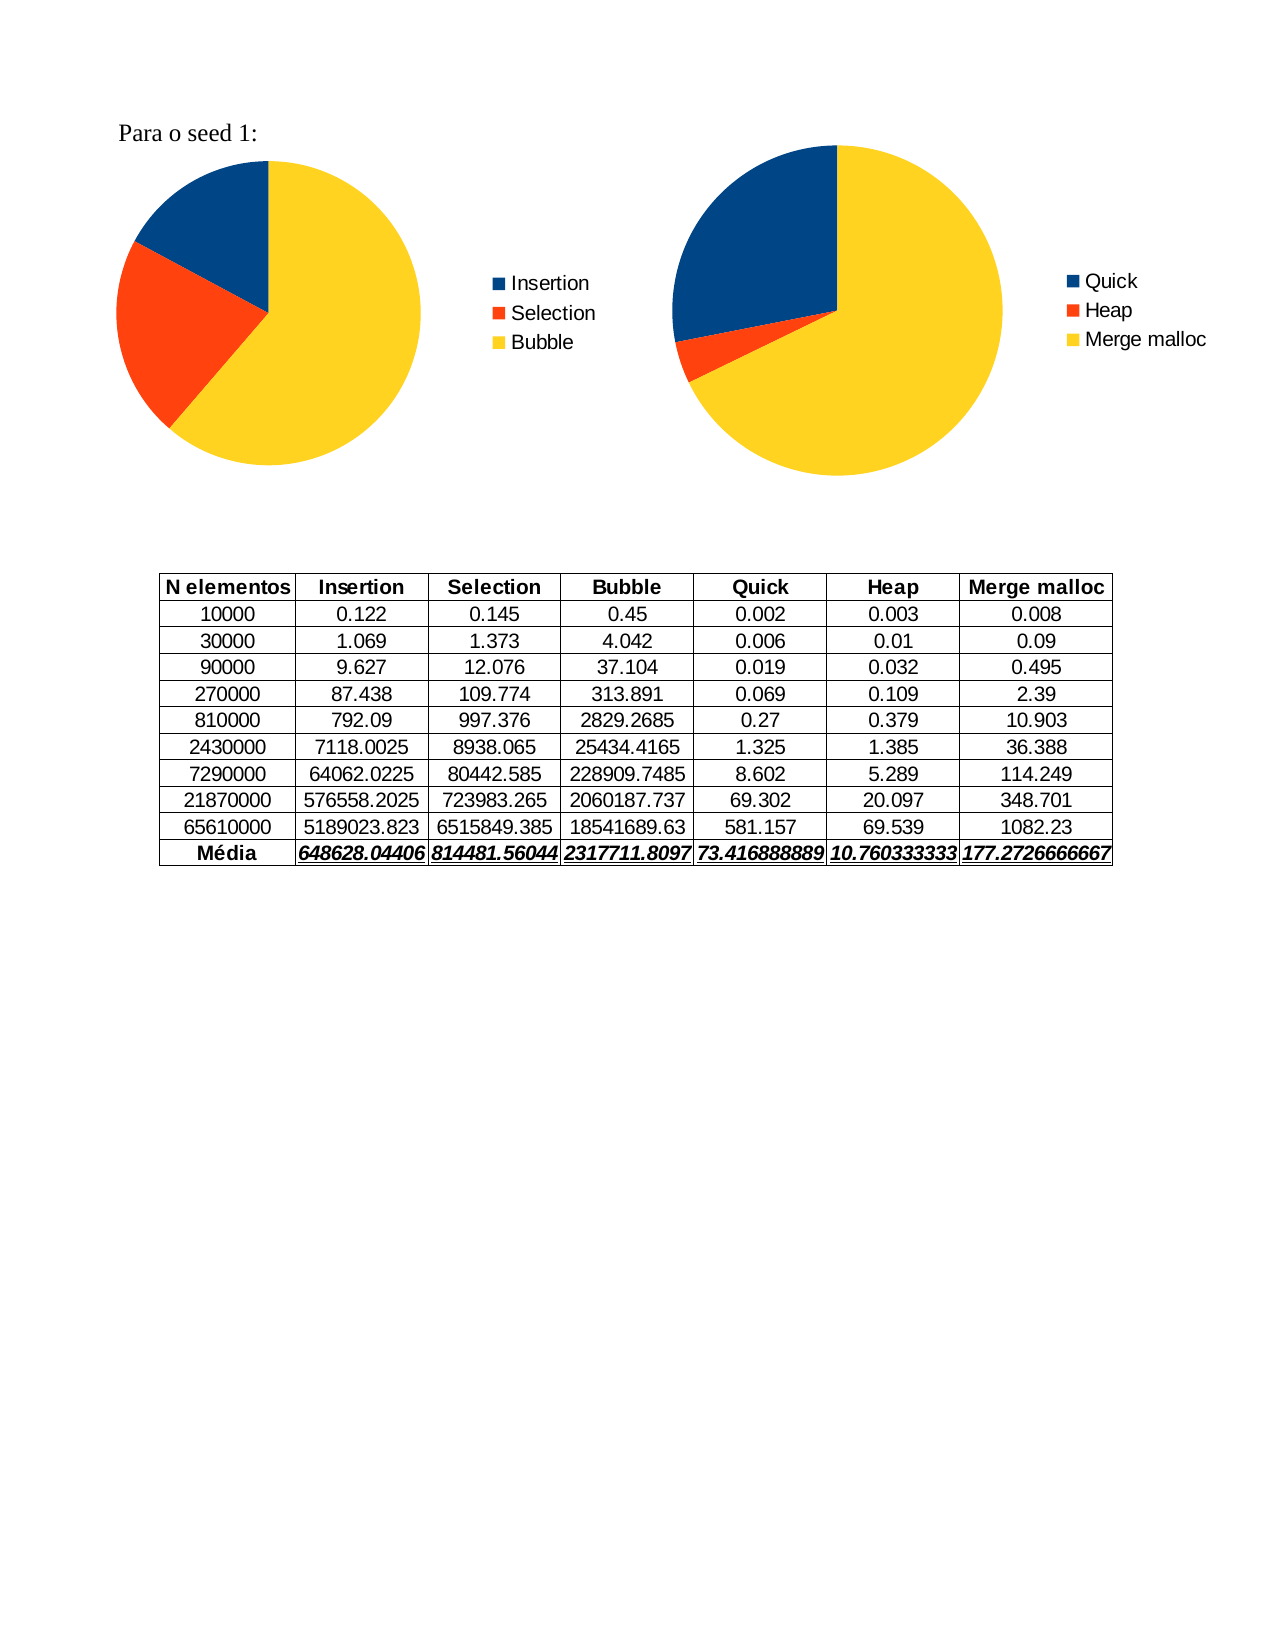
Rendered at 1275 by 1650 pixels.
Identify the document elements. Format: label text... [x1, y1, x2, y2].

text Para o seed 1: [118, 118, 1157, 147]
